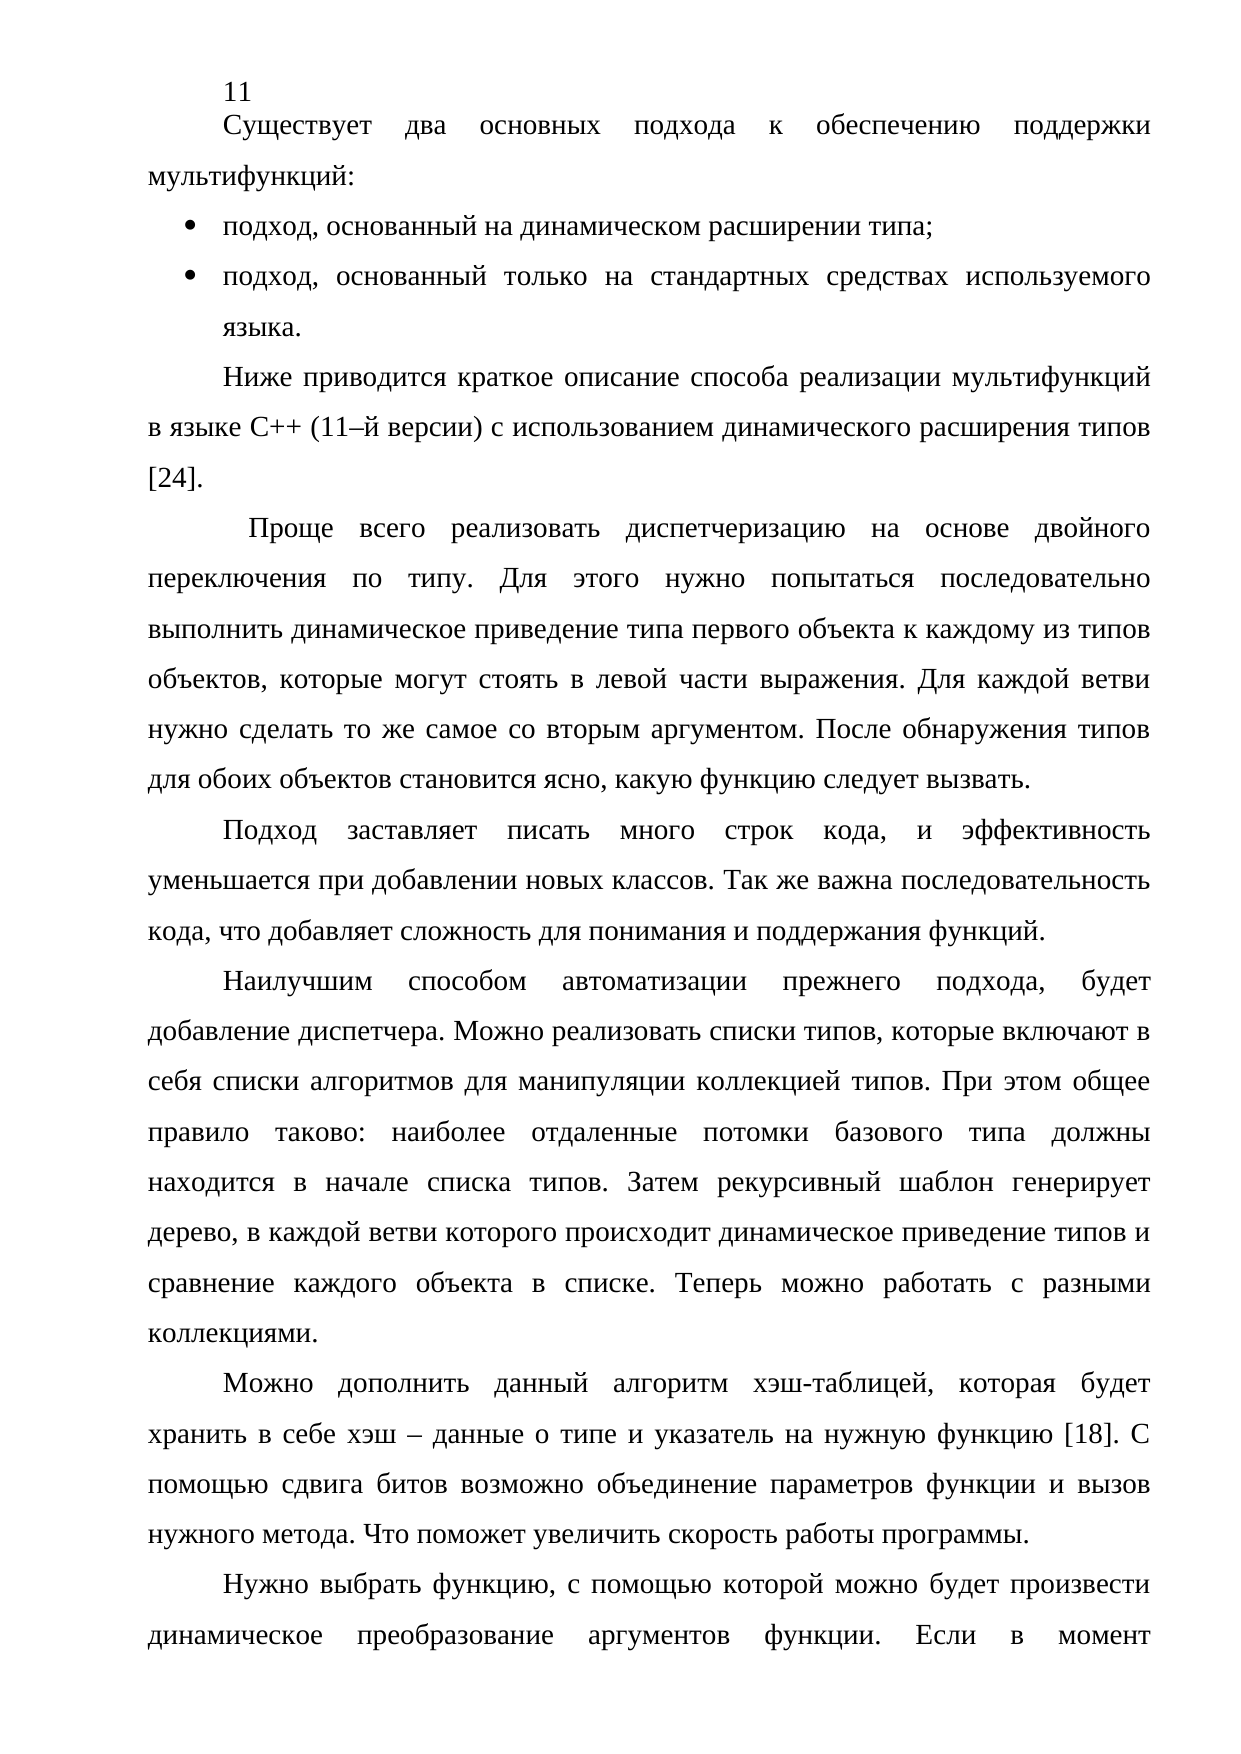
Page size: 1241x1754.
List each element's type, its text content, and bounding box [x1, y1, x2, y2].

text Проще всего реализовать диспетчеризацию на основе двойного переключения по типу. Для этого нужно попытаться последовательно выполнить динамическое приведение типа первого объекта к каждому из типов объектов, которые могут стоять в левой части выражения. Для каждой ветви нужно сделать то же самое со вторым аргументом. После обнаружения типов для обоих объектов становится ясно, какую функцию следует вызвать. [148, 510, 1152, 795]
text Существует два основных подхода к обеспечению поддержки мультифункций: [148, 107, 1152, 191]
text Ниже приводится краткое описание способа реализации мультифункций в языке C++ (11–й версии) с использованием динамического расширения типов [24]. [148, 359, 1152, 493]
text Наилучшим способом автоматизации прежнего подхода, будет добавление диспетчера. Можно реализовать списки типов, которые включают в себя списки алгоритмов для манипуляции коллекцией типов. При этом общее правило таково: наиболее отдаленные потомки базового типа должны находится в начале списка типов. Затем рекурсивный шаблон генерирует дерево, в каждой ветви которого происходит динамическое приведение типов и сравнение каждого объекта в списке. Теперь можно работать с разными коллекциями. [148, 963, 1152, 1349]
text Можно дополнить данный алгоритм хэш-таблицей, которая будет хранить в себе хэш – данные о типе и указатель на нужную функцию [18]. С помощью сдвига битов возможно объединение параметров функции и вызов нужного метода. Что поможет увеличить скорость работы программы. [148, 1365, 1152, 1550]
text Нужно выбрать функцию, с помощью которой можно будет произвести динамическое преобразование аргументов функции. Если в момент [148, 1567, 1152, 1651]
list подход, основанный только на стандартных средствах используемого языка. [185, 258, 1152, 342]
text Подход заставляет писать много строк кода, и эффективность уменьшается при добавлении новых классов. Так же важна последовательность кода, что добавляет сложность для понимания и поддержания функций. [148, 812, 1152, 946]
list подход, основанный на динамическом расширении типа; [185, 208, 1152, 242]
